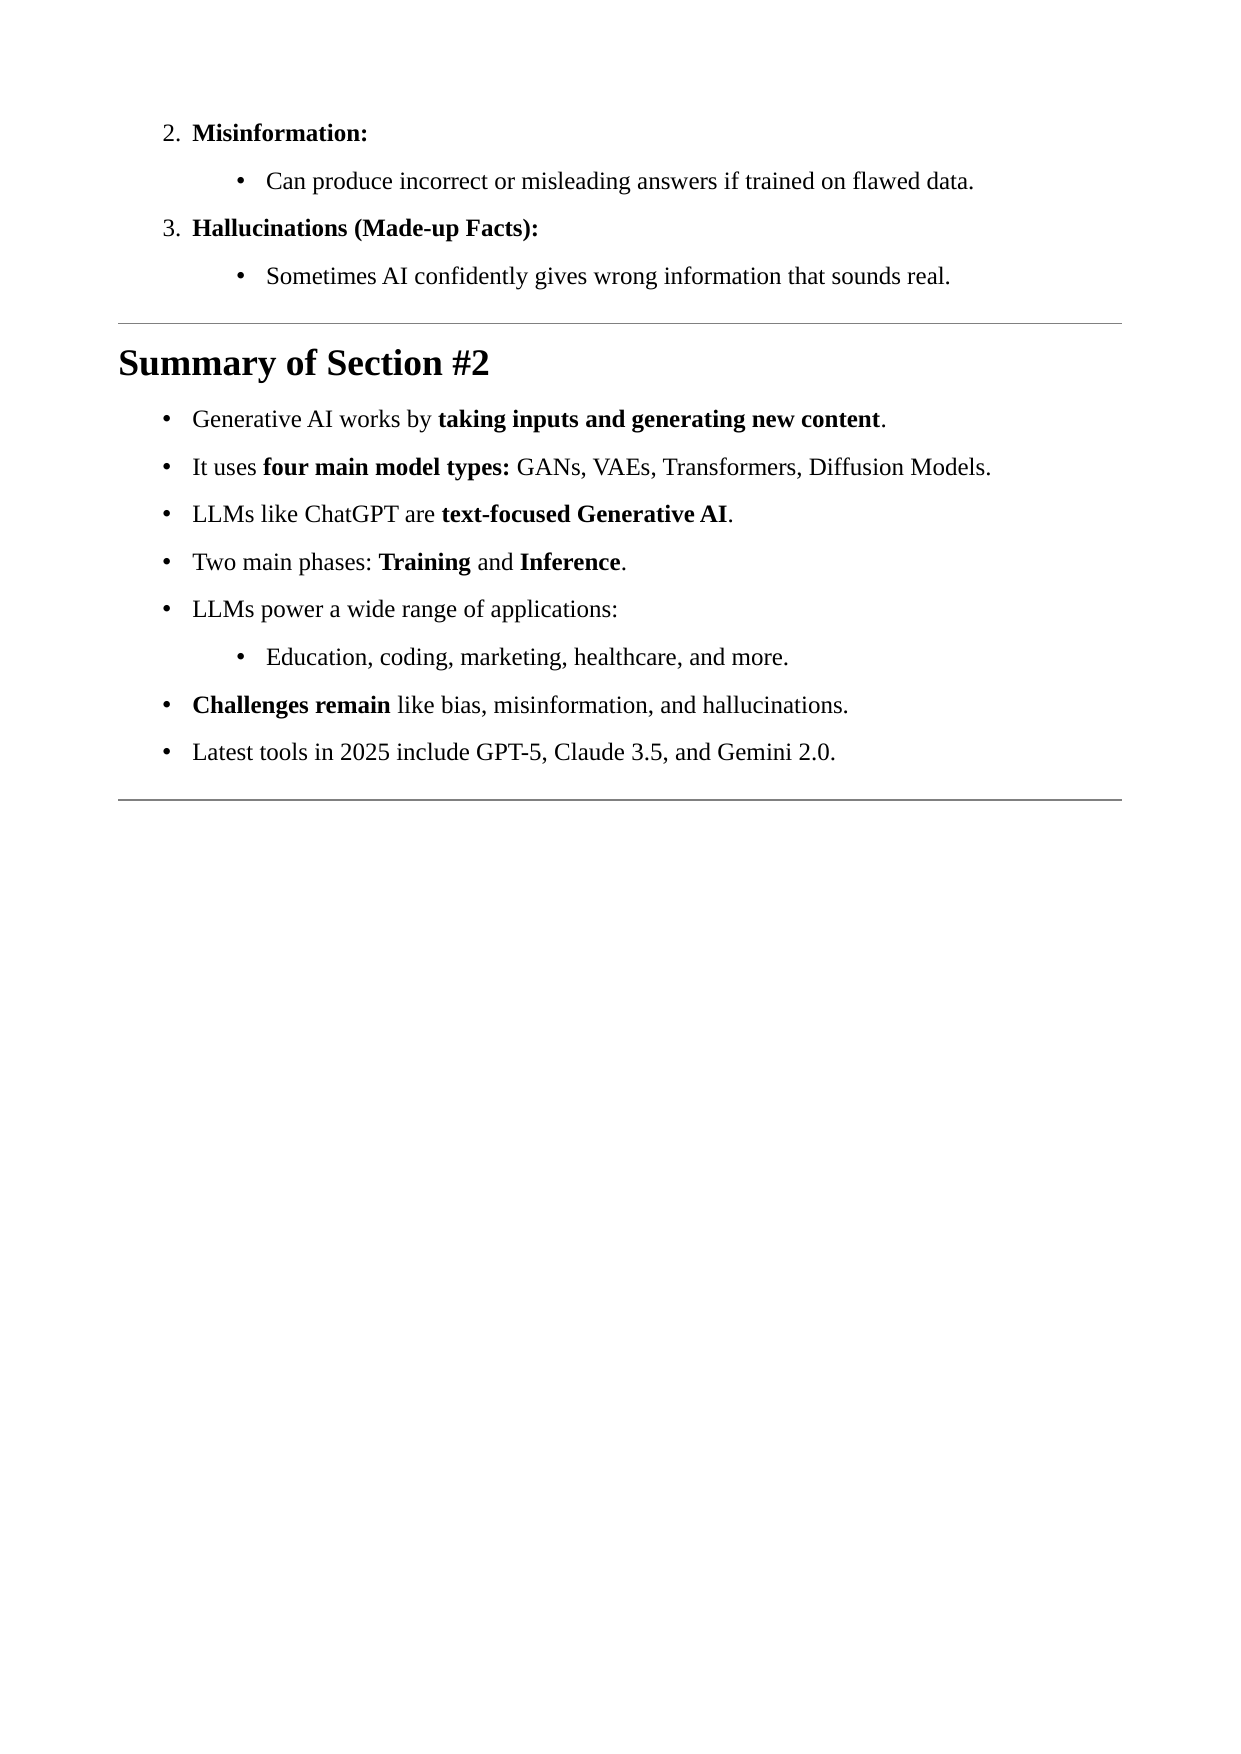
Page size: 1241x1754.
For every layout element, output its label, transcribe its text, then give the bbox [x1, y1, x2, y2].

list LLMs power a wide range of applications: [162, 594, 1122, 623]
list Two main phases: Training and Inference. [162, 547, 1122, 576]
list Challenges remain like bias, misinformation, and hallucinations. [162, 690, 1122, 718]
list Education, coding, marketing, healthcare, and more. [236, 642, 1122, 671]
subtitle Summary of Section #2 [118, 340, 1122, 383]
list Misinformation: [162, 118, 1122, 147]
list Latest tools in 2025 include GPT-5, Claude 3.5, and Gemini 2.0. [162, 737, 1122, 766]
list Can produce incorrect or misleading answers if trained on flawed data. [236, 166, 1122, 194]
list Generative AI works by taking inputs and generating new content. [162, 404, 1122, 433]
list LLMs like ChatGPT are text-focused Generative AI. [162, 499, 1122, 528]
list It uses four main model types: GANs, VAEs, Transformers, Diffusion Models. [162, 452, 1122, 481]
list Hallucinations (Made-up Facts): [162, 213, 1122, 242]
list Sometimes AI confidently gives wrong information that sounds real. [236, 261, 1122, 290]
